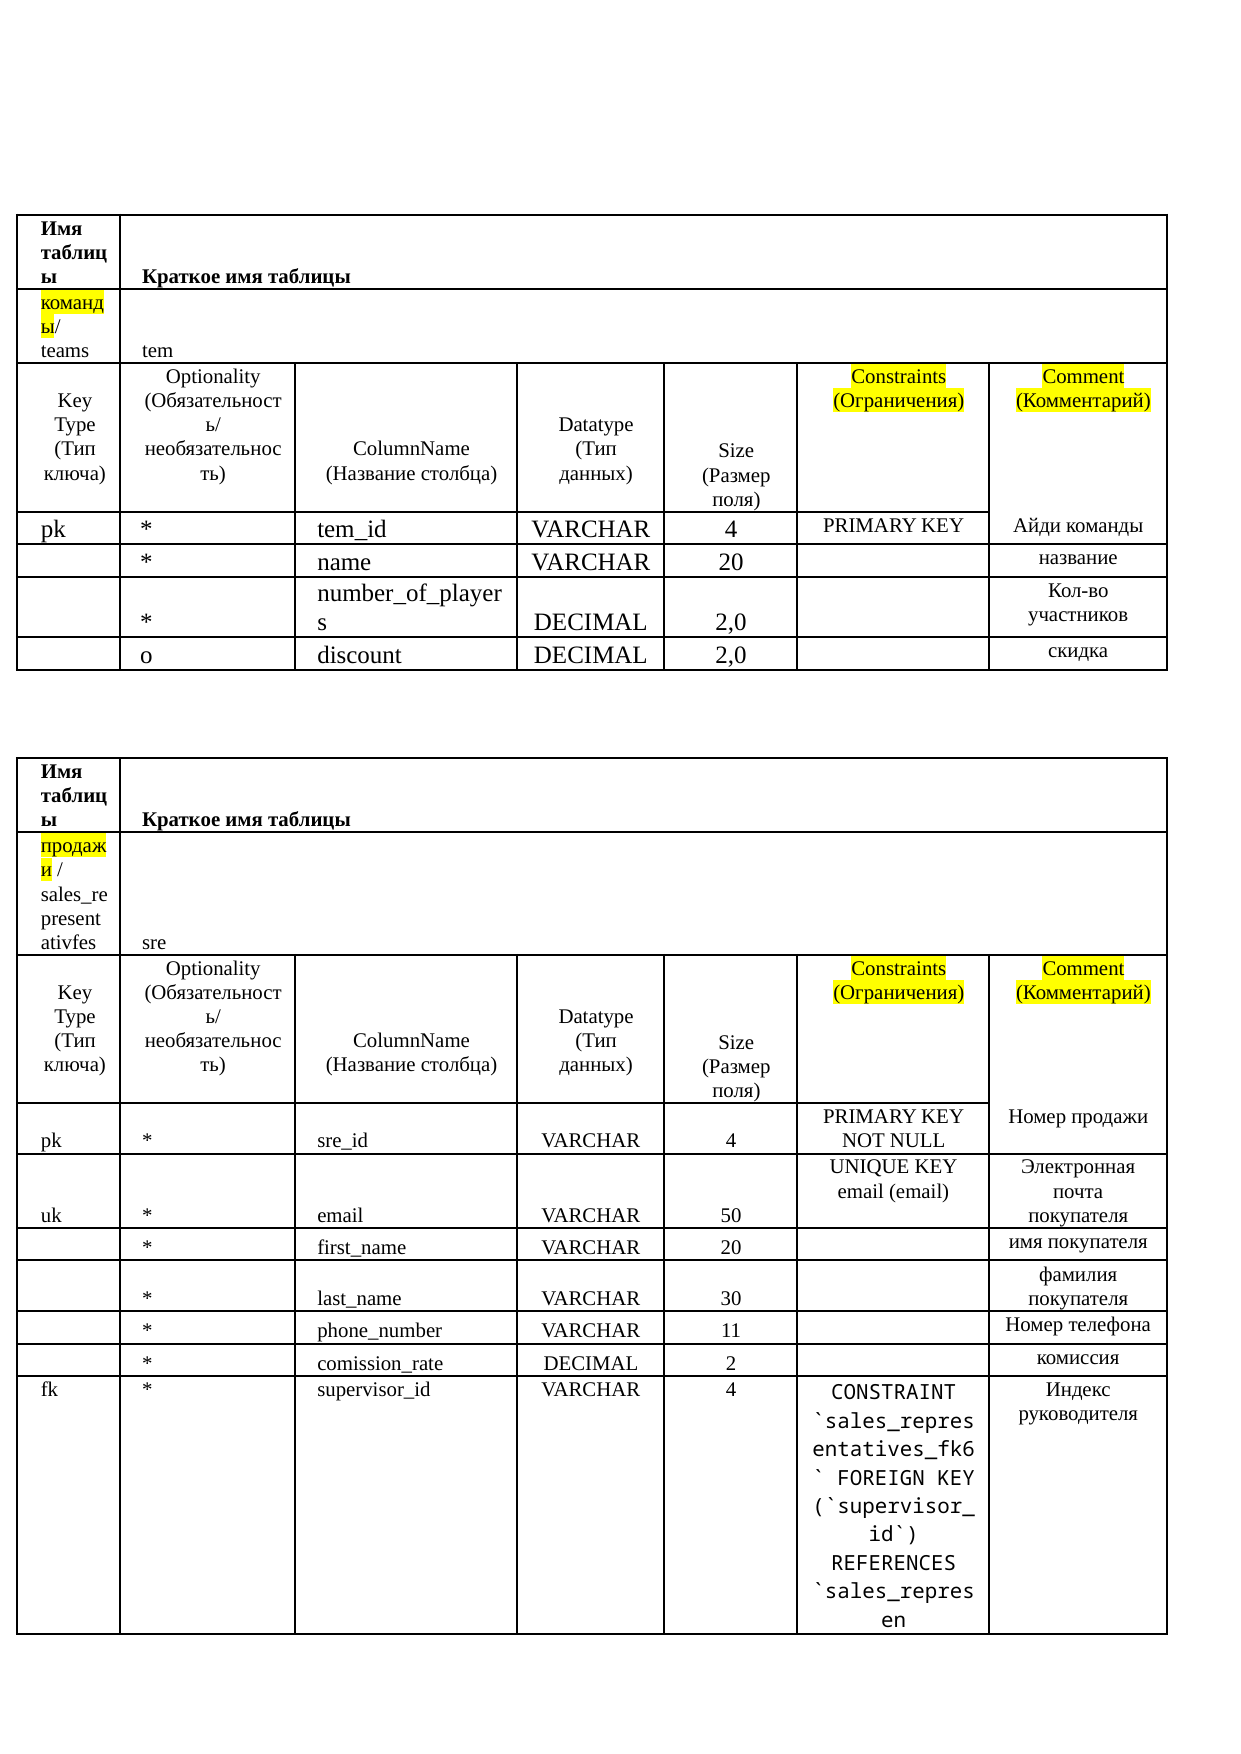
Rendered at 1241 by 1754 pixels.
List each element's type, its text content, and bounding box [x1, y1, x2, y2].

table_cell [518, 1076, 663, 1102]
table_cell 50 [665, 1155, 796, 1227]
table_cell [798, 638, 988, 669]
table_cell продажи / sales_representativfes [18, 833, 119, 954]
table_cell [296, 485, 516, 511]
table_cell Comment (Комментарий) [990, 956, 1166, 1102]
table_cell * [121, 1229, 294, 1259]
table_cell comission_rate [296, 1345, 516, 1375]
table_cell VARCHAR [518, 1229, 663, 1259]
table_cell pk [18, 1104, 119, 1152]
table_cell * [121, 578, 294, 636]
table_cell [798, 1261, 988, 1309]
table_cell [121, 485, 294, 511]
table_cell 2,0 [665, 578, 796, 636]
table_cell [798, 1345, 988, 1375]
table_cell last_name [296, 1261, 516, 1309]
table_cell [18, 578, 119, 636]
table_cell DECIMAL [518, 638, 663, 669]
table_cell [121, 1076, 294, 1102]
table_cell name [296, 545, 516, 576]
table_cell Constraints (Ограничения) [798, 364, 988, 511]
table_cell [18, 1229, 119, 1259]
table_cell UNIQUE KEY email (email) [798, 1155, 988, 1227]
table_cell PRIMARY KEY [798, 513, 988, 543]
table_cell [295, 833, 517, 954]
table_cell Comment (Комментарий) [990, 364, 1166, 511]
table_cell Номер продажи [990, 1102, 1166, 1152]
table_cell * [121, 1155, 294, 1227]
table_cell [18, 1076, 119, 1102]
table_cell комиссия [990, 1345, 1166, 1375]
table_cell Электронная почта покупателя [990, 1155, 1166, 1227]
table_cell [18, 1312, 119, 1342]
table_cell Optionality (Обязательность/ необязательность) [121, 956, 294, 1076]
table_cell [295, 290, 517, 362]
table_cell email [296, 1155, 516, 1227]
table_cell [18, 1345, 119, 1375]
table_cell ColumnName (Название столбца) [296, 956, 516, 1076]
table_cell Datatype (Тип данных) [518, 364, 663, 484]
table_cell * [121, 1345, 294, 1375]
table_cell sre_id [296, 1104, 516, 1152]
table_cell [517, 290, 1166, 362]
table_cell uk [18, 1155, 119, 1227]
table_cell [518, 485, 663, 511]
table_cell DECIMAL [518, 1345, 663, 1375]
table_cell Key Type (Тип ключа) [18, 956, 119, 1076]
table_cell fk [18, 1377, 119, 1633]
table_cell Номер телефона [990, 1312, 1166, 1342]
table_cell phone_number [296, 1312, 516, 1342]
table_cell 20 [665, 545, 796, 576]
table_cell * [121, 513, 294, 543]
table_header Краткое имя таблицы [121, 216, 517, 288]
table_cell first_name [296, 1229, 516, 1259]
table_cell supervisor_id [296, 1377, 516, 1633]
table_cell VARCHAR [518, 1261, 663, 1309]
table_cell [18, 1261, 119, 1309]
table_cell VARCHAR [518, 1155, 663, 1227]
table_cell Datatype (Тип данных) [518, 956, 663, 1076]
table_cell Индекс руководителя [990, 1377, 1166, 1633]
table_cell DECIMAL [518, 578, 663, 636]
table_cell Кол-во участников [990, 578, 1166, 636]
table_cell команды/ teams [18, 290, 119, 362]
table_cell 2,0 [665, 638, 796, 669]
table_cell pk [18, 513, 119, 543]
table_cell 30 [665, 1261, 796, 1309]
table_cell Size (Размер поля) [665, 956, 796, 1102]
table_cell VARCHAR [518, 513, 663, 543]
table_header Краткое имя таблицы [121, 759, 517, 831]
table_cell VARCHAR [518, 1377, 663, 1633]
table_cell * [121, 545, 294, 576]
table_cell number_of_players [296, 578, 516, 636]
table_cell Key Type (Тип ключа) [18, 364, 119, 484]
table_cell 4 [665, 513, 796, 543]
table_cell Айди команды [990, 511, 1166, 543]
table_cell скидка [990, 638, 1166, 669]
table_cell 4 [665, 1377, 796, 1633]
table_cell VARCHAR [518, 1312, 663, 1342]
table_header Имя таблицы [18, 759, 119, 831]
table_cell [798, 1229, 988, 1259]
table_cell ColumnName (Название столбца) [296, 364, 516, 484]
table_cell * [121, 1312, 294, 1342]
table_cell [18, 485, 119, 511]
table_cell * [121, 1104, 294, 1152]
table_cell VARCHAR [518, 545, 663, 576]
table_cell * [121, 1377, 294, 1633]
table_cell 4 [665, 1104, 796, 1152]
table_header Имя таблицы [18, 216, 119, 288]
table_cell PRIMARY KEY NOT NULL [798, 1104, 988, 1152]
table_cell Optionality (Обязательность/ необязательность) [121, 364, 294, 484]
table_cell [798, 578, 988, 636]
table_header [517, 759, 1166, 831]
table_cell фамилия покупателя [990, 1261, 1166, 1309]
table_cell [296, 1076, 516, 1102]
table_cell 11 [665, 1312, 796, 1342]
table_cell [18, 638, 119, 669]
table_cell CONSTRAINT `sales_representatives_fk6` FOREIGN KEY (`supervisor_id`) REFERENCES `sales_represen [798, 1377, 988, 1633]
table_cell o [121, 638, 294, 669]
table_cell 20 [665, 1229, 796, 1259]
table_header [517, 216, 1166, 288]
table_cell tem_id [296, 513, 516, 543]
table_cell 2 [665, 1345, 796, 1375]
table_cell [517, 833, 1166, 954]
table_cell tem [121, 290, 295, 362]
table_cell discount [296, 638, 516, 669]
table_cell sre [121, 833, 295, 954]
table_cell Size (Размер поля) [665, 364, 796, 511]
table_cell название [990, 545, 1166, 576]
table_cell Constraints (Ограничения) [798, 956, 988, 1102]
table_cell [798, 1312, 988, 1342]
table_cell имя покупателя [990, 1229, 1166, 1259]
table_cell [798, 545, 988, 576]
table_cell * [121, 1261, 294, 1309]
table_cell [18, 545, 119, 576]
table_cell VARCHAR [518, 1104, 663, 1152]
